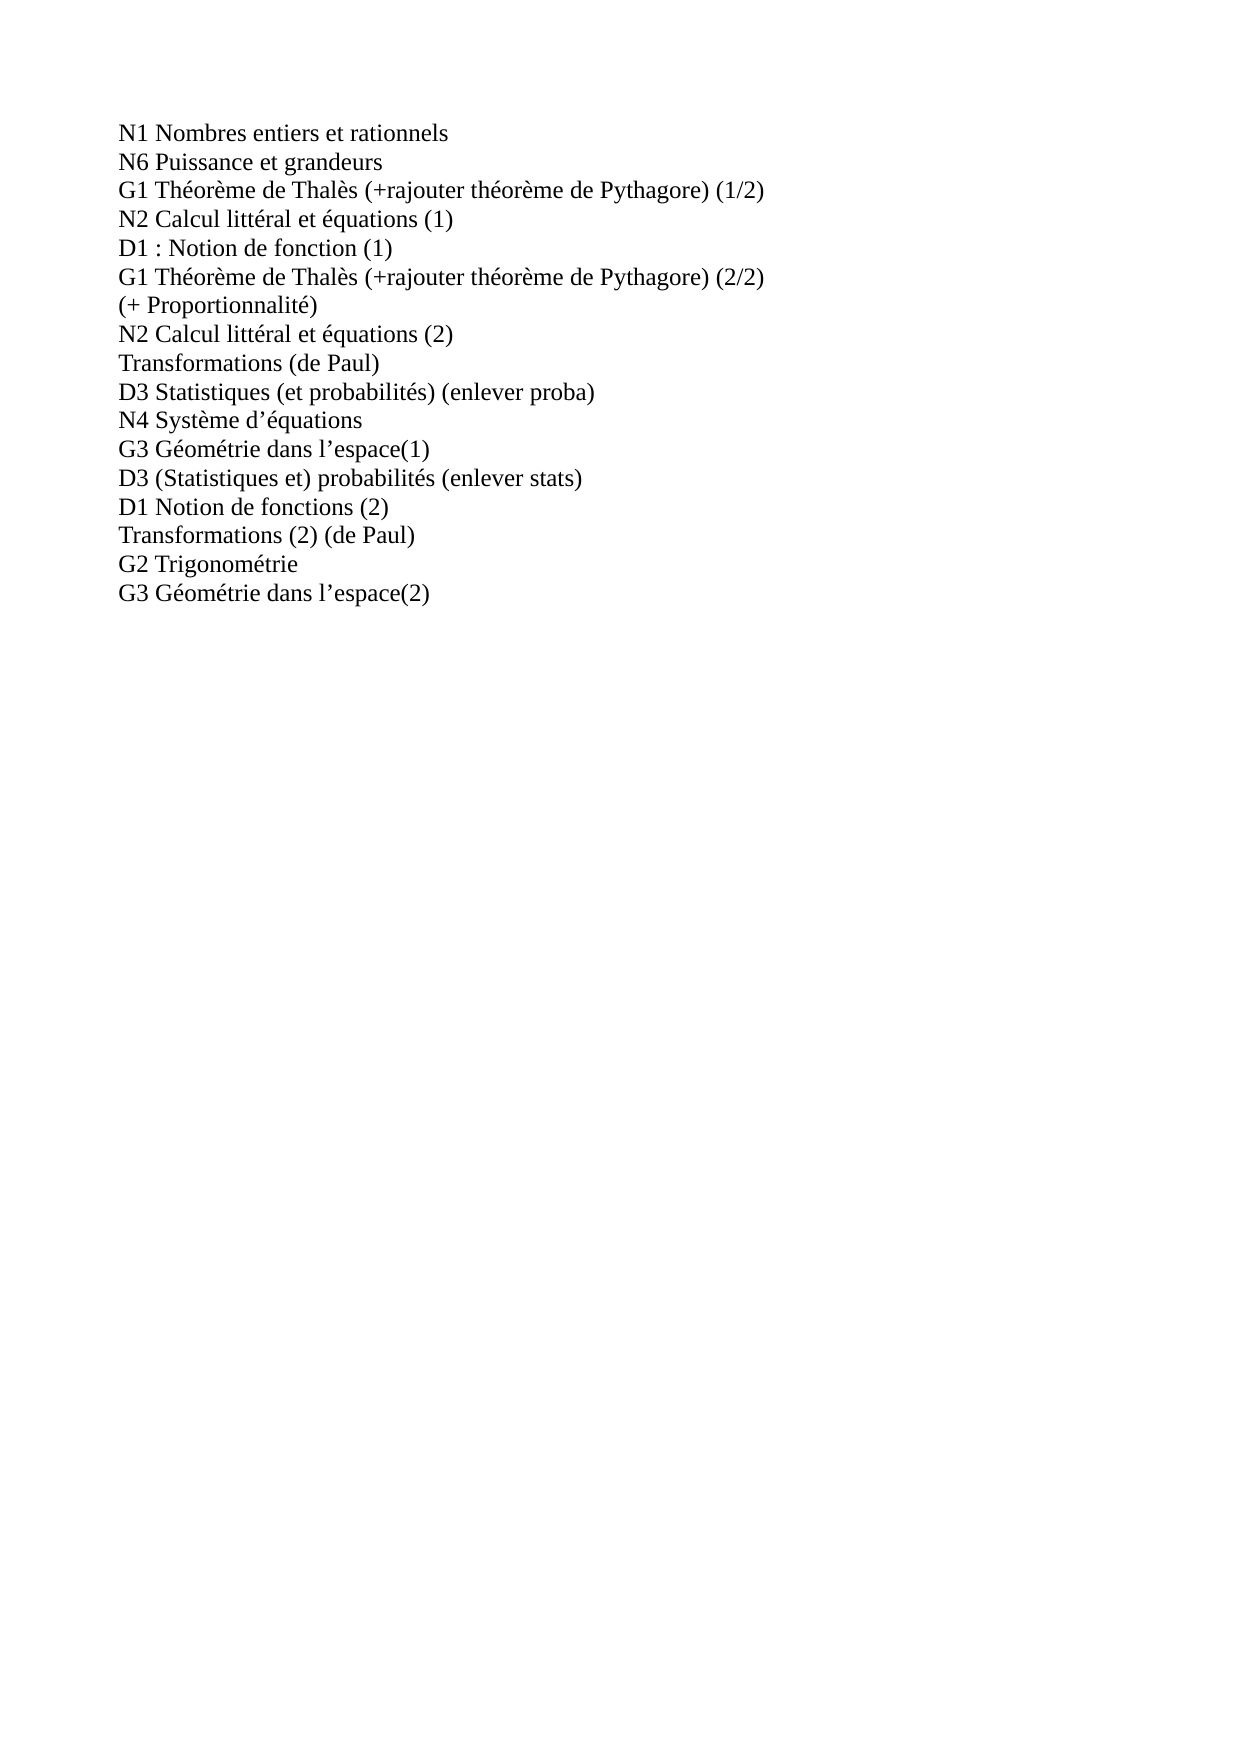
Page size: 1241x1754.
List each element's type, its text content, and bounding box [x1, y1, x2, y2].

text N4 Système d’équations [118, 406, 1122, 434]
text N2 Calcul littéral et équations (2) [118, 319, 1122, 348]
text N2 Calcul littéral et équations (1) [118, 204, 1122, 233]
text D3 (Statistiques et) probabilités (enlever stats) [118, 463, 1122, 492]
text D1 : Notion de fonction (1) [118, 233, 1122, 262]
text D3 Statistiques (et probabilités) (enlever proba) [118, 377, 1122, 406]
text N6 Puissance et grandeurs [118, 147, 1122, 176]
text G3 Géométrie dans l’espace(2) [118, 578, 1122, 607]
text G2 Trigonométrie [118, 549, 1122, 578]
text G1 Théorème de Thalès (+rajouter théorème de Pythagore) (2/2) [118, 262, 1122, 291]
text D1 Notion de fonctions (2) [118, 492, 1122, 521]
text G3 Géométrie dans l’espace(1) [118, 434, 1122, 463]
text G1 Théorème de Thalès (+rajouter théorème de Pythagore) (1/2) [118, 176, 1122, 204]
text (+ Proportionnalité) [118, 291, 1122, 319]
text N1 Nombres entiers et rationnels [118, 118, 1122, 147]
text Transformations (2) (de Paul) [118, 521, 1122, 549]
text Transformations (de Paul) [118, 348, 1122, 377]
